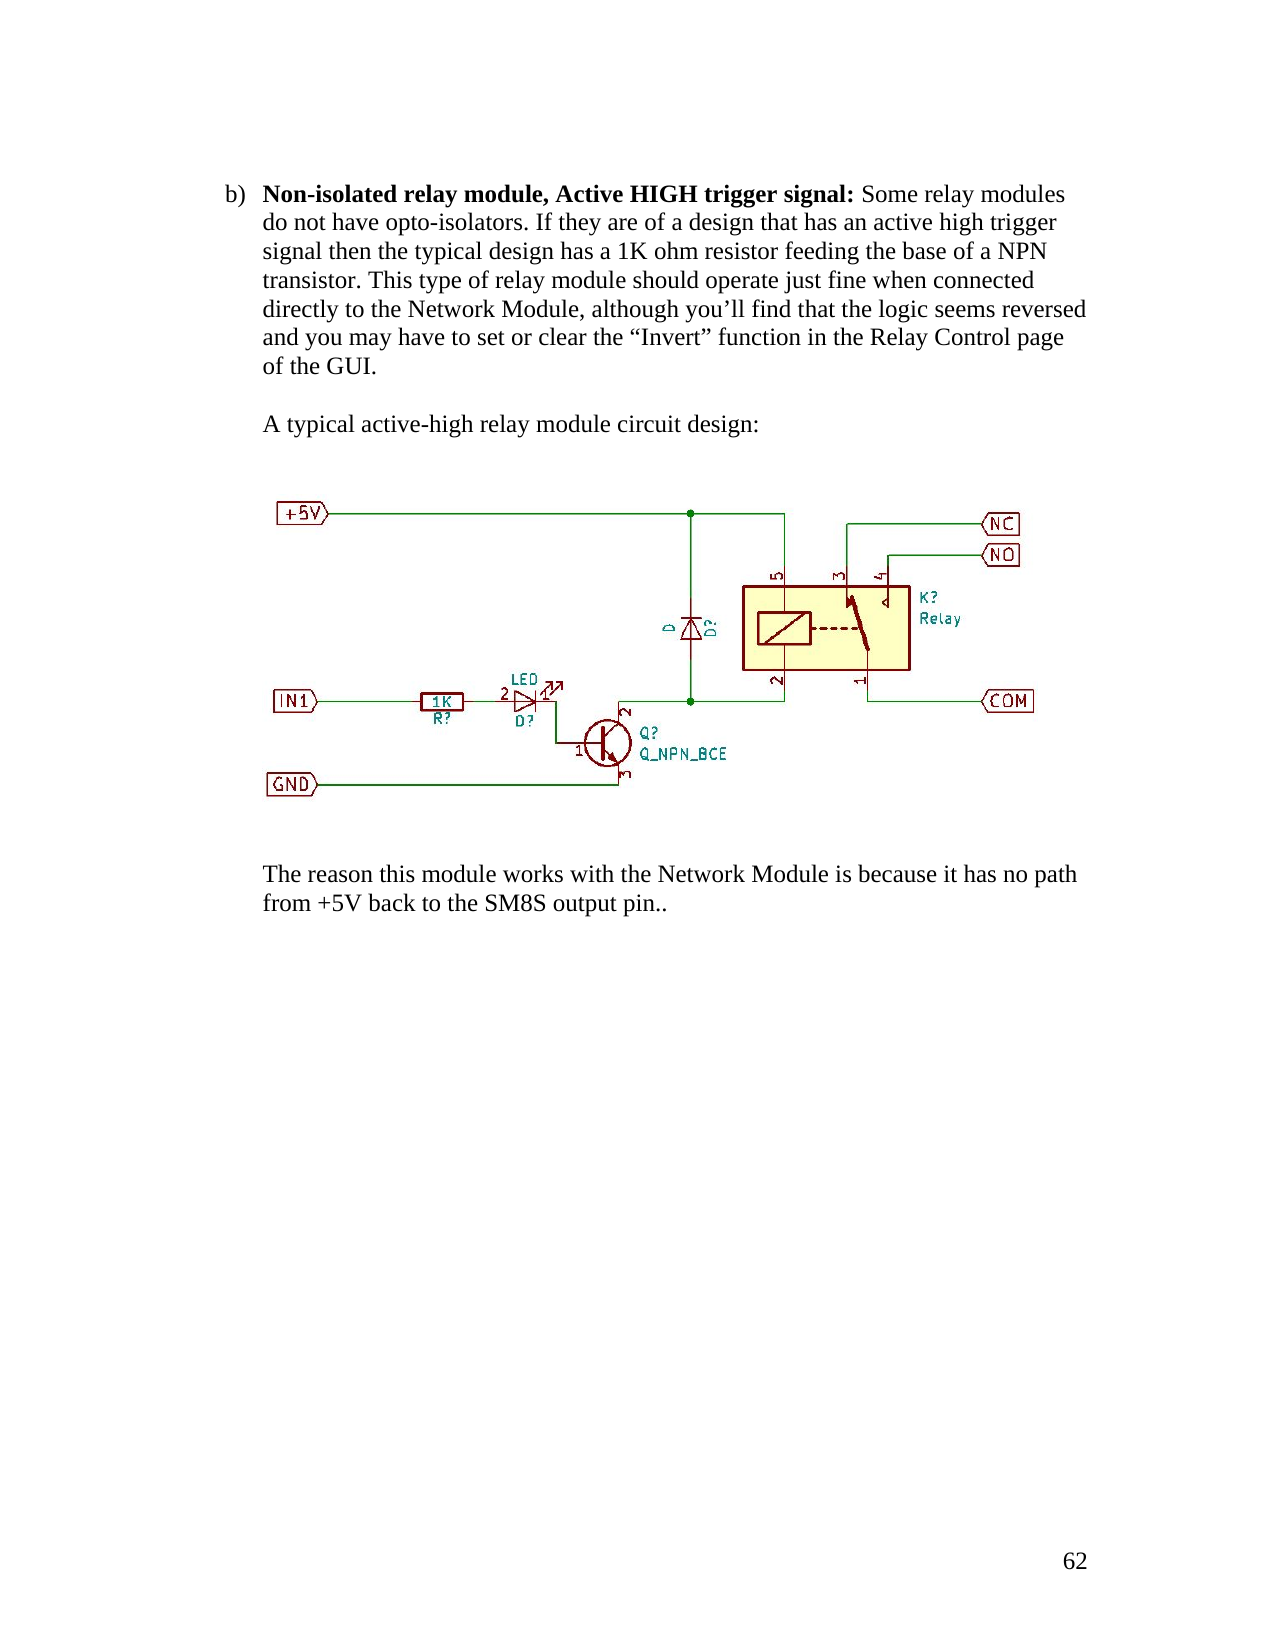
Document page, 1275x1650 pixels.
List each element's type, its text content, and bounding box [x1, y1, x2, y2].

text A typical active-high relay module circuit design: [262, 409, 1087, 437]
text The reason this module works with the Network Module is because it has no path from +5V back to the SM8S output pin.. [262, 859, 1087, 916]
list Non-isolated relay module, Active HIGH trigger signal: Some relay modules do not have opto-isolators. If they are of a design that has an active high trigger signal then the typical design has a 1K ohm resistor feeding the base of a NPN transistor. This type of relay module should operate just fine when connected directly to the Network Module, although you’ll find that the logic seems reversed and you may have to set or clear the “Invert” function in the Relay Control page of the GUI. [225, 179, 1087, 380]
picture [262, 494, 1038, 802]
